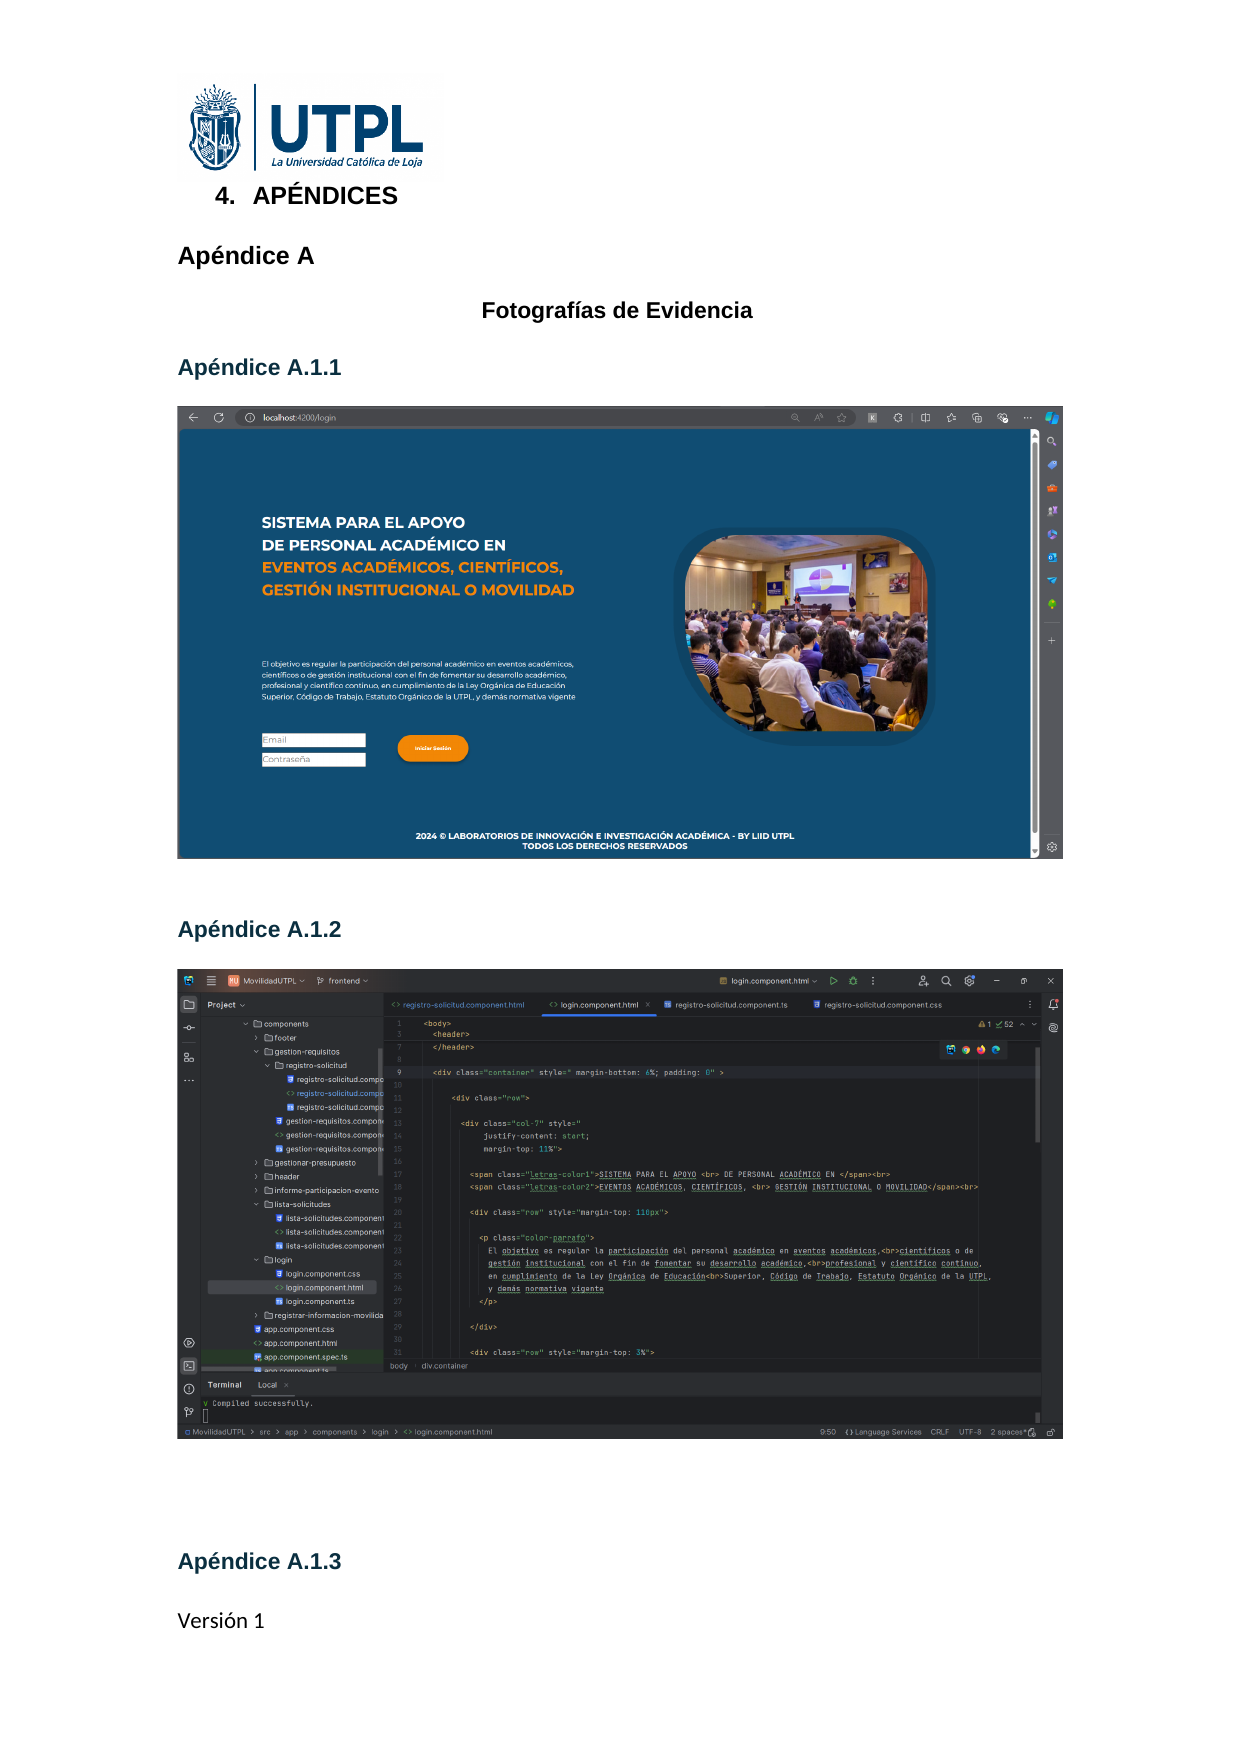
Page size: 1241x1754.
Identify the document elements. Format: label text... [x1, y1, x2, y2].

text Fotografías de Evidencia [177, 297, 1063, 323]
subtitle Apéndice A [177, 241, 1063, 270]
subtitle Apéndice A.1.1 [177, 353, 1063, 380]
subtitle Apéndice A.1.2 [177, 916, 1063, 942]
subtitle Apéndice A.1.3 [177, 1548, 1063, 1574]
list APÉNDICES [215, 181, 1063, 210]
